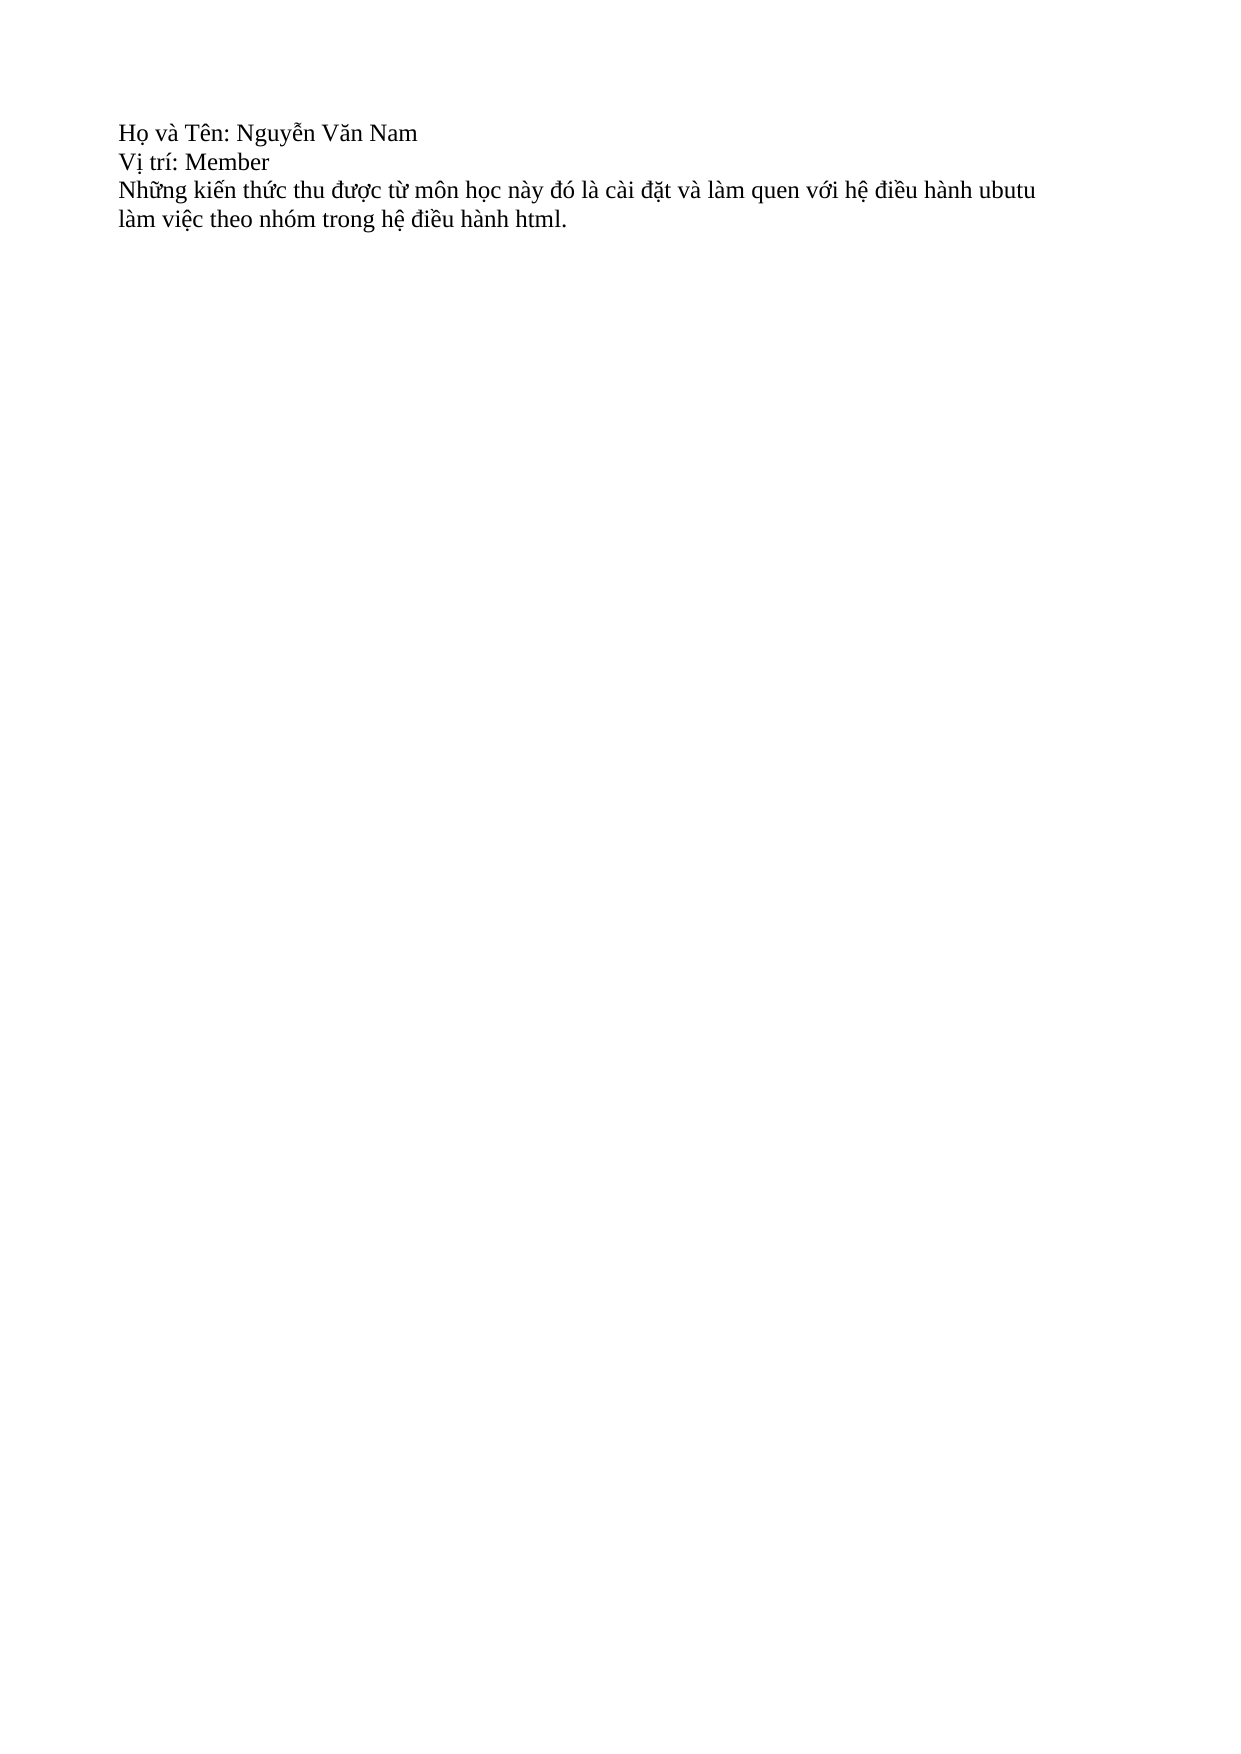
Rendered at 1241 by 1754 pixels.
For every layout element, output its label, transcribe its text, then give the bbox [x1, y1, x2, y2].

text Họ và Tên: Nguyễn Văn Nam [118, 118, 1122, 147]
text làm việc theo nhóm trong hệ điều hành html. [118, 204, 1122, 233]
text Những kiến thức thu được từ môn học này đó là cài đặt và làm quen với hệ điều hành ubutu [118, 176, 1122, 204]
text Vị trí: Member [118, 147, 1122, 176]
